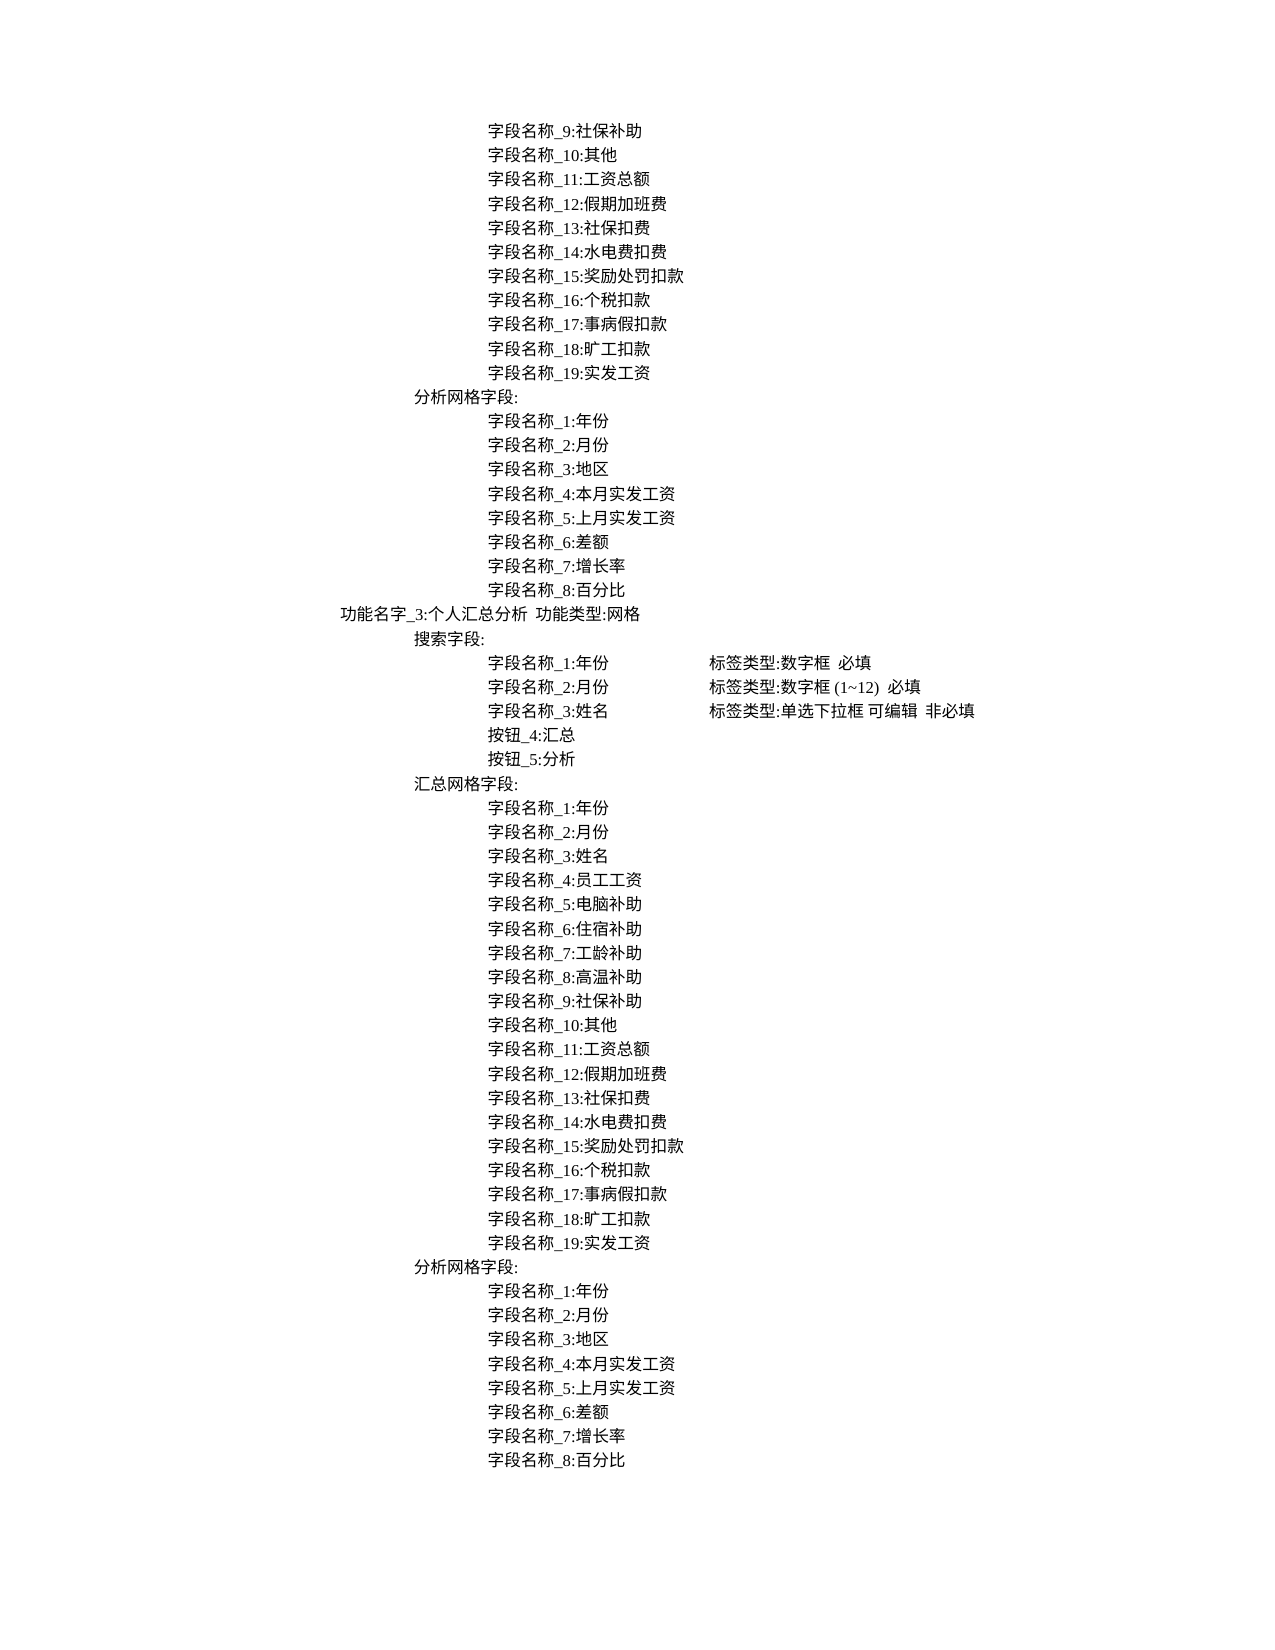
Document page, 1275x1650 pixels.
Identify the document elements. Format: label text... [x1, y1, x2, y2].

text 字段名称_10:其他 [118, 142, 1157, 166]
text 字段名称_12:假期加班费 [118, 191, 1157, 215]
text 字段名称_17:事病假扣款 [118, 1181, 1157, 1206]
text 字段名称_1:年份 标签类型:数字框 必填 [118, 650, 1157, 674]
text 字段名称_16:个税扣款 [118, 1157, 1157, 1181]
text 字段名称_1:年份 [118, 408, 1157, 432]
text 字段名称_7:工龄补助 [118, 940, 1157, 964]
text 字段名称_12:假期加班费 [118, 1061, 1157, 1085]
text 分析网格字段: [118, 384, 1157, 408]
text 搜索字段: [118, 626, 1157, 650]
text 字段名称_9:社保补助 [118, 118, 1157, 142]
text 字段名称_13:社保扣费 [118, 1085, 1157, 1109]
text 字段名称_17:事病假扣款 [118, 311, 1157, 336]
text 字段名称_3:地区 [118, 456, 1157, 481]
text 字段名称_3:地区 [118, 1326, 1157, 1351]
text 字段名称_2:月份 [118, 819, 1157, 843]
text 字段名称_5:电脑补助 [118, 891, 1157, 916]
text 字段名称_6:住宿补助 [118, 916, 1157, 940]
text 分析网格字段: [118, 1254, 1157, 1278]
text 字段名称_3:姓名 [118, 843, 1157, 867]
text 字段名称_2:月份 [118, 1302, 1157, 1326]
text 字段名称_18:旷工扣款 [118, 1206, 1157, 1230]
text 字段名称_4:本月实发工资 [118, 1351, 1157, 1375]
text 字段名称_4:本月实发工资 [118, 481, 1157, 505]
text 字段名称_1:年份 [118, 795, 1157, 819]
text 字段名称_2:月份 标签类型:数字框 (1~12) 必填 [118, 674, 1157, 698]
text 按钮_5:分析 [118, 746, 1157, 771]
text 字段名称_7:增长率 [118, 1423, 1157, 1447]
text 字段名称_14:水电费扣费 [118, 239, 1157, 263]
text 字段名称_8:百分比 [118, 577, 1157, 601]
text 字段名称_11:工资总额 [118, 166, 1157, 191]
text 按钮_4:汇总 [118, 722, 1157, 746]
text 功能名字_3:个人汇总分析 功能类型:网格 [118, 601, 1157, 626]
text 字段名称_11:工资总额 [118, 1036, 1157, 1061]
text 汇总网格字段: [118, 771, 1157, 795]
text 字段名称_3:姓名 标签类型:单选下拉框 可编辑 非必填 [118, 698, 1157, 722]
text 字段名称_16:个税扣款 [118, 287, 1157, 311]
text 字段名称_6:差额 [118, 529, 1157, 553]
text 字段名称_1:年份 [118, 1278, 1157, 1302]
text 字段名称_8:百分比 [118, 1447, 1157, 1471]
text 字段名称_13:社保扣费 [118, 215, 1157, 239]
text 字段名称_8:高温补助 [118, 964, 1157, 988]
text 字段名称_5:上月实发工资 [118, 1375, 1157, 1399]
text 字段名称_6:差额 [118, 1399, 1157, 1423]
text 字段名称_9:社保补助 [118, 988, 1157, 1012]
text 字段名称_19:实发工资 [118, 360, 1157, 384]
text 字段名称_15:奖励处罚扣款 [118, 263, 1157, 287]
text 字段名称_2:月份 [118, 432, 1157, 456]
text 字段名称_7:增长率 [118, 553, 1157, 577]
text 字段名称_10:其他 [118, 1012, 1157, 1036]
text 字段名称_14:水电费扣费 [118, 1109, 1157, 1133]
text 字段名称_5:上月实发工资 [118, 505, 1157, 529]
text 字段名称_18:旷工扣款 [118, 336, 1157, 360]
text 字段名称_15:奖励处罚扣款 [118, 1133, 1157, 1157]
text 字段名称_4:员工工资 [118, 867, 1157, 891]
text 字段名称_19:实发工资 [118, 1230, 1157, 1254]
